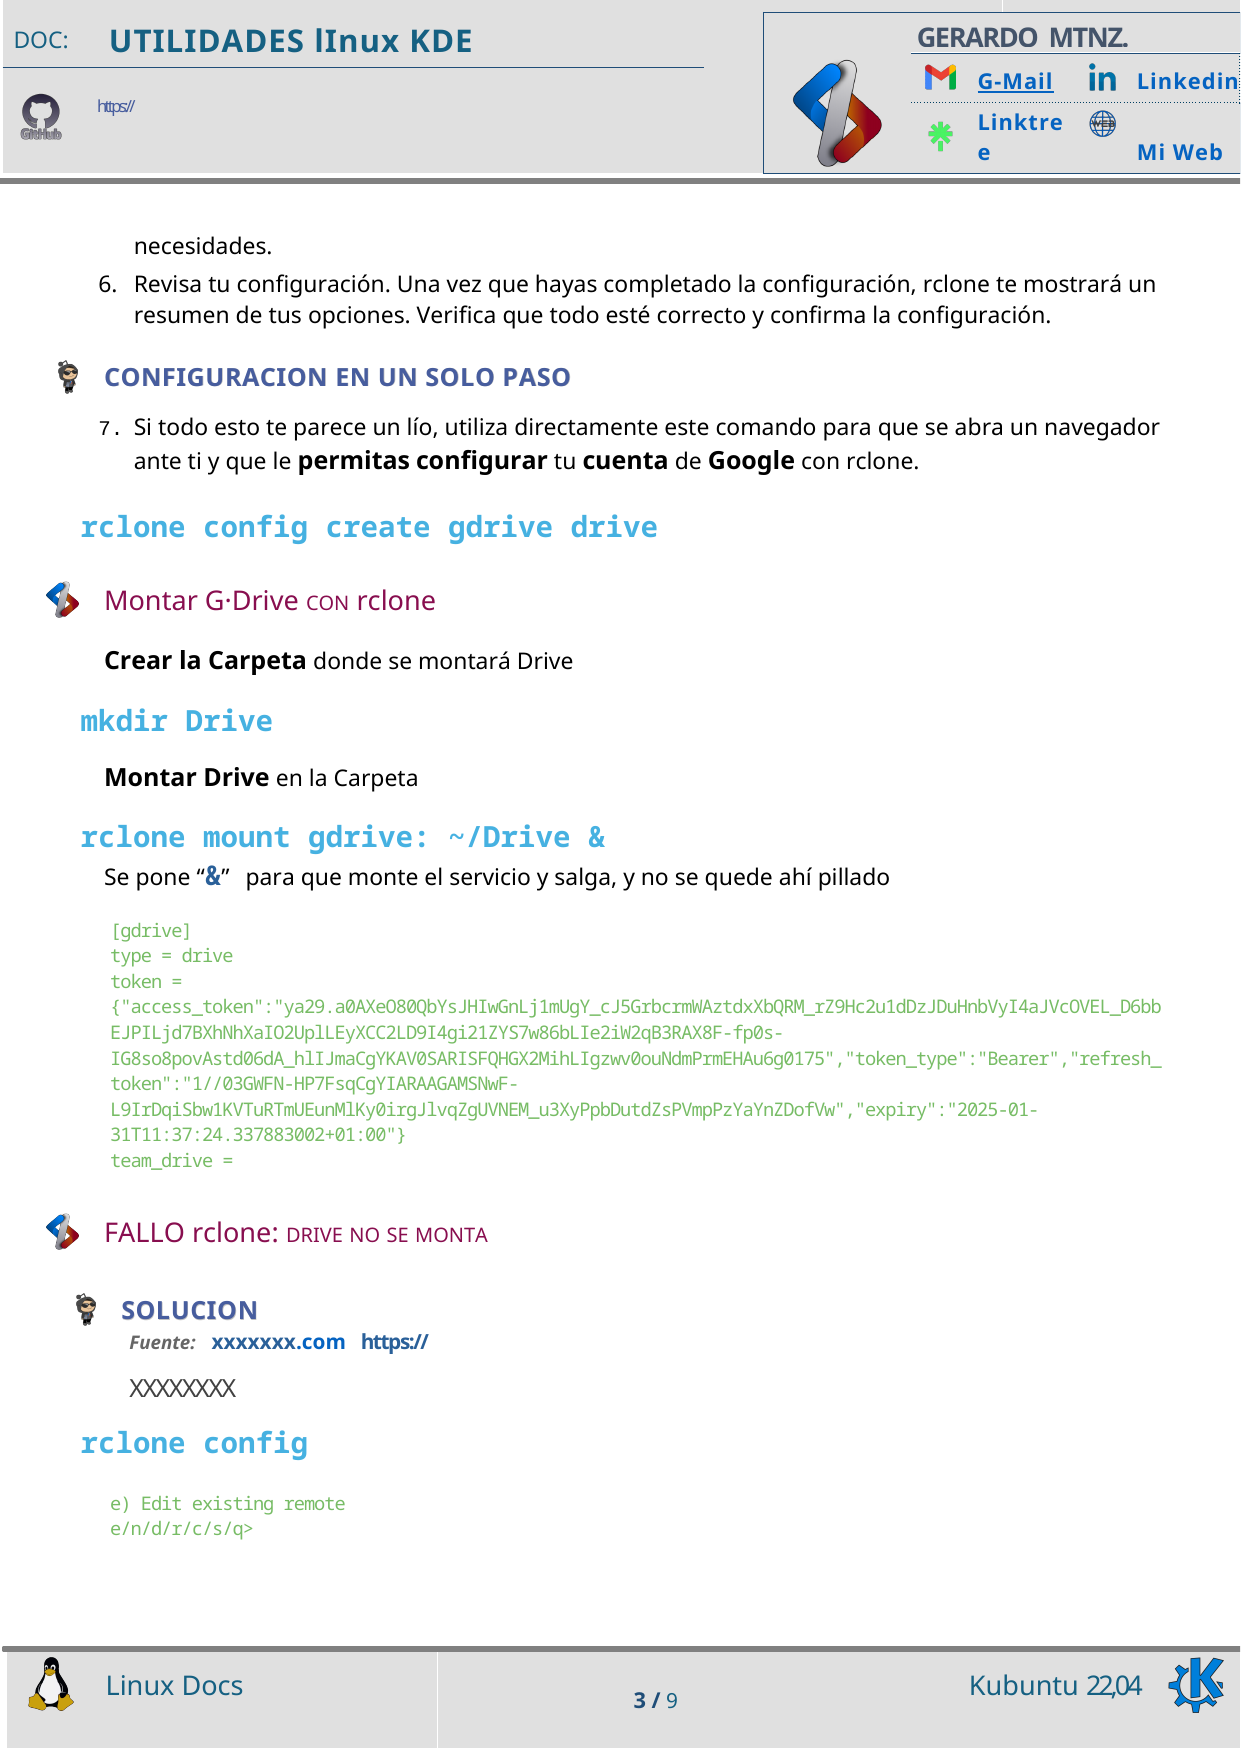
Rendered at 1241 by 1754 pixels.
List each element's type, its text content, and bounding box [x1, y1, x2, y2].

text rclone mount gdrive: ~/Drive & [80, 816, 1172, 856]
text type = drive [110, 943, 1172, 968]
picture [1086, 61, 1119, 94]
list SOLUCION [68, 1292, 1172, 1327]
picture [46, 581, 79, 618]
list necesidades. [98, 230, 1172, 262]
list CONFIGURACIoN EN UN SOLO PASO [51, 359, 1172, 394]
picture [46, 1213, 79, 1250]
text e) Edit existing remote [110, 1490, 1172, 1516]
text mkdir Drive [80, 700, 1172, 739]
picture [1166, 1655, 1226, 1715]
list Crear la Carpeta donde se montará Drive [104, 643, 1172, 677]
picture [783, 53, 891, 167]
subtitle FALLO rclone: drive no se monta [79, 1213, 1172, 1250]
text Fuente: xxxxxxx.com https:// [129, 1327, 1172, 1355]
text team_drive = [110, 1147, 1172, 1172]
text [gdrive] [110, 917, 1172, 943]
text Montar Drive en la Carpeta [104, 759, 1172, 793]
text rclone config create gdrive drive [80, 506, 1172, 546]
text e/n/d/r/c/s/q> [110, 1516, 1172, 1541]
picture [1086, 107, 1119, 140]
picture [69, 1293, 103, 1326]
text Se pone “&” para que monte el servicio y salga, y no se quede ahí pillado [104, 856, 1172, 893]
text XXXXXXXX [129, 1371, 1172, 1405]
picture [925, 121, 956, 152]
text rclone config [80, 1422, 1172, 1462]
picture [20, 1655, 80, 1715]
text token = {"access_token":"ya29.a0AXeO80QbYsJHIwGnLj1mUgY_cJ5GrbcrmWAztdxXbQRM_rZ9Hc2u1dDzJDuHnbVyI4aJVcOVEL_D6bbEJPILjd7BXhNhXaIO2UplLEyXCC2LD9I4gi21ZYS7w86bLIe2iW2qB3RAX8F-fp0s-IG8so8povAstd06dA_hlIJmaCgYKAV0SARISFQHGX2MihLIgzwv0ouNdmPrmEHAu6g0175","token_type":"Bearer","refresh_token":"1//03GWFN-HP7FsqCgYIARAAGAMSNwF-L9IrDqiSbw1KVTuRTmUEunMlKy0irgJlvqZgUVNEM_u3XyPpbDutdZsPVmpPzYaYnZDofVw","expiry":"2025-01-31T11:37:24.337883002+01:00"} [110, 968, 1172, 1147]
picture [51, 360, 85, 394]
picture [924, 61, 957, 94]
subtitle Montar G·Drive con rclone [79, 581, 1172, 618]
picture [12, 89, 70, 144]
list Si todo esto te parece un lío, utiliza directamente este comando para que se abra un navegador ante ti y que le permitas configurar tu cuenta de Google con rclone. [98, 411, 1172, 476]
list Revisa tu configuración. Una vez que hayas completado la configuración, rclone te mostrará un resumen de tus opciones. Verifica que todo esté correcto y confirma la configuración. [98, 267, 1172, 330]
